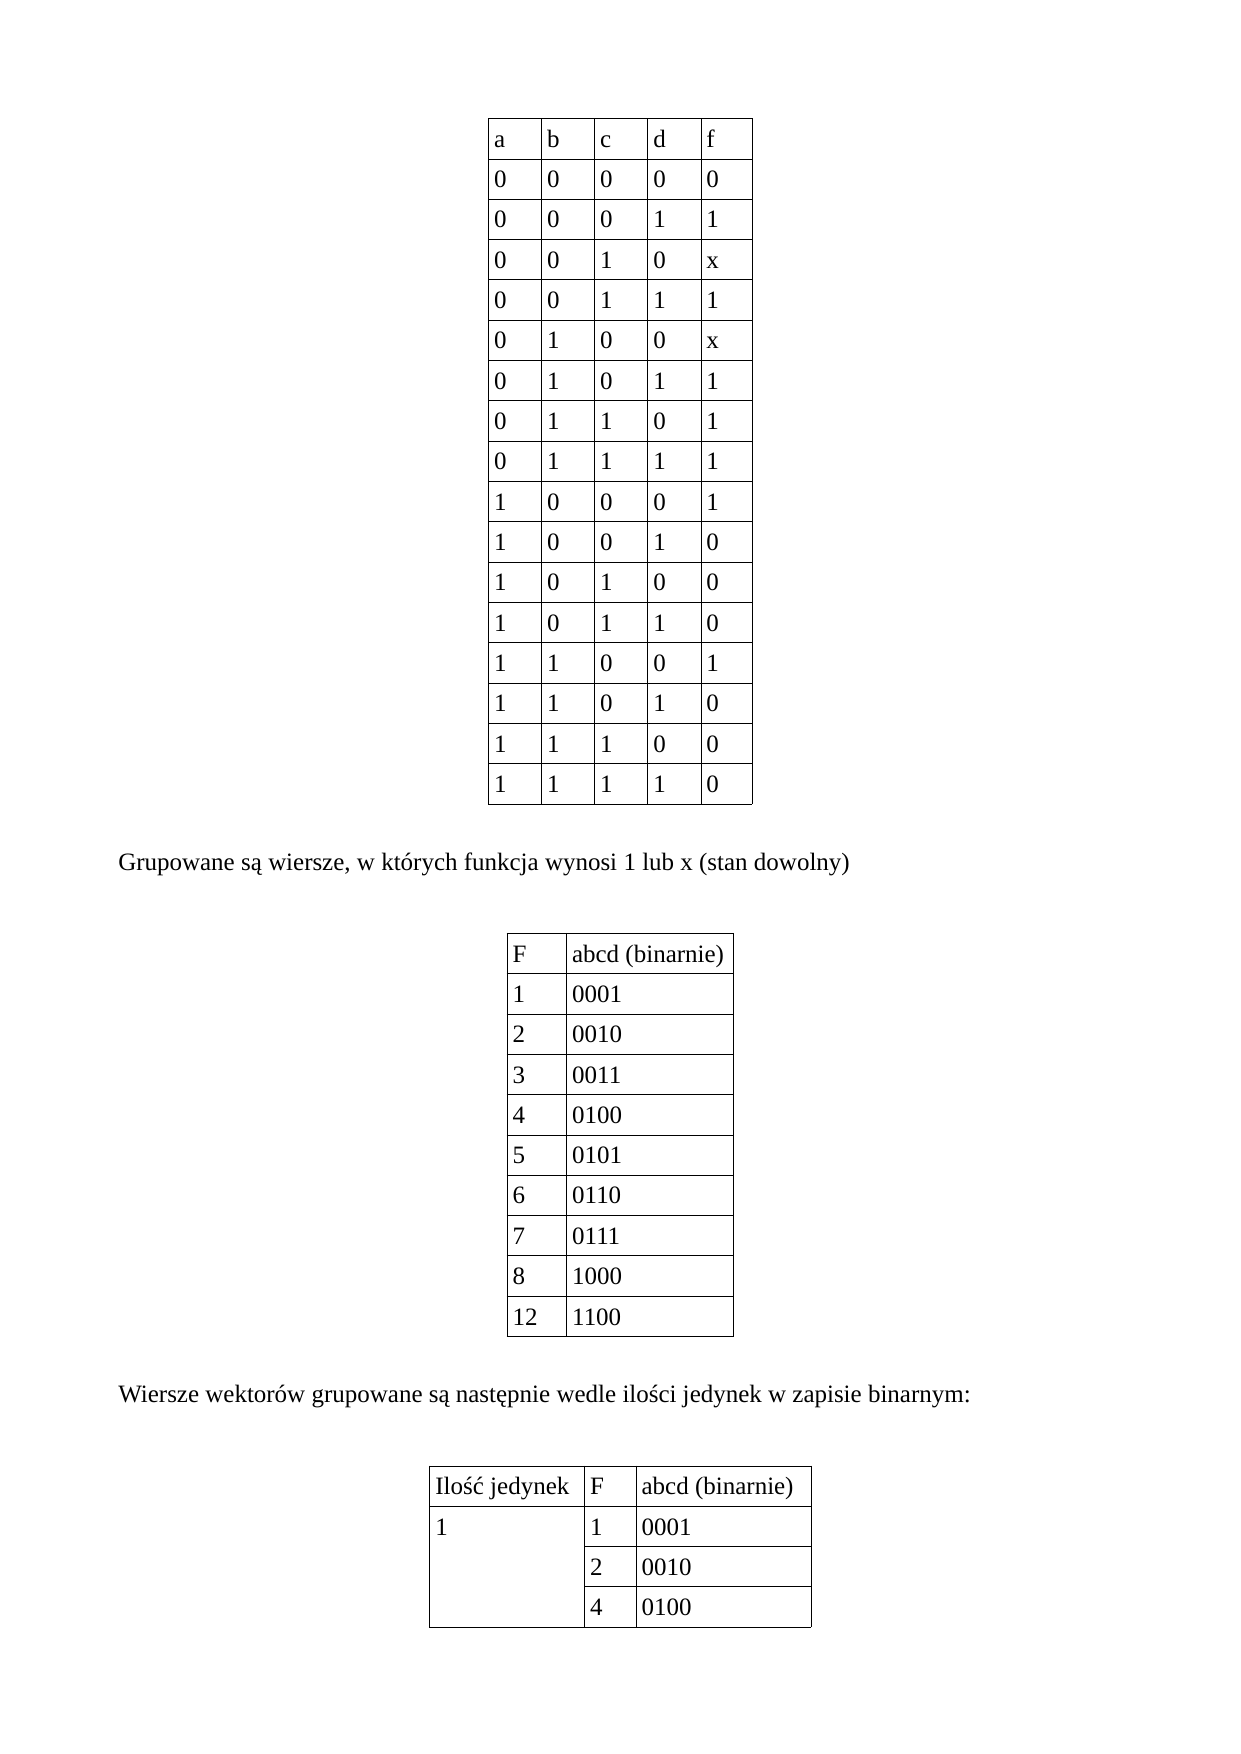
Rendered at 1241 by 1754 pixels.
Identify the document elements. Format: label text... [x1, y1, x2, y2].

table_cell 5 [508, 1136, 566, 1175]
table_cell 0001 [637, 1507, 811, 1546]
table_cell 1100 [567, 1297, 733, 1336]
table_header f [702, 119, 752, 158]
table_cell 0 [648, 482, 701, 521]
table_cell 1 [648, 361, 701, 400]
table_cell 0 [648, 643, 701, 682]
table_cell 1 [542, 643, 594, 682]
table_cell 1 [595, 240, 647, 279]
table_cell 1 [542, 401, 594, 441]
table_cell 1 [595, 401, 647, 441]
table_cell 1 [489, 684, 541, 723]
table_cell 1 [648, 603, 701, 642]
table_cell 0 [702, 563, 752, 602]
table_cell 1 [542, 764, 594, 803]
table_cell 0111 [567, 1216, 733, 1255]
table_cell 1 [542, 684, 594, 723]
table_header c [595, 119, 647, 158]
table_cell 1 [702, 643, 752, 682]
table_cell 1 [430, 1507, 584, 1627]
table_cell 0 [702, 603, 752, 642]
table_cell 1 [702, 442, 752, 481]
table_cell 0 [489, 401, 541, 441]
table_cell 0001 [567, 974, 733, 1013]
table_cell 2 [508, 1015, 566, 1054]
table_cell 8 [508, 1256, 566, 1296]
text Grupowane są wiersze, w których funkcja wynosi 1 lub x (stan dowolny) [118, 847, 1122, 875]
table_cell 1 [648, 522, 701, 562]
table_cell 0 [595, 684, 647, 723]
table_cell 2 [585, 1547, 636, 1586]
table_cell 0 [489, 240, 541, 279]
table_cell 0 [702, 160, 752, 199]
table_cell 0 [542, 603, 594, 642]
table_cell 1 [542, 724, 594, 763]
table_cell 0 [542, 563, 594, 602]
table_header F [585, 1467, 636, 1506]
table_cell 1 [595, 764, 647, 803]
table_cell 0011 [567, 1055, 733, 1094]
table_header Ilość jedynek [430, 1467, 584, 1506]
table_header b [542, 119, 594, 158]
table_cell 1 [489, 643, 541, 682]
table_cell 0 [542, 522, 594, 562]
table_cell 0010 [567, 1015, 733, 1054]
table_header abcd (binarnie) [567, 934, 733, 973]
table_cell 1 [648, 764, 701, 803]
table_cell 1 [542, 442, 594, 481]
table_cell 0 [489, 361, 541, 400]
table_cell 0010 [637, 1547, 811, 1586]
table_cell 0 [595, 160, 647, 199]
table_cell 0 [542, 160, 594, 199]
table_cell 1 [702, 482, 752, 521]
table_cell 1 [595, 442, 647, 481]
table_cell 4 [585, 1587, 636, 1627]
table_cell 0 [648, 563, 701, 602]
table_cell 0 [702, 764, 752, 803]
table_cell 0100 [637, 1587, 811, 1627]
table_cell 1 [489, 764, 541, 803]
table_cell 3 [508, 1055, 566, 1094]
table_cell 1 [595, 724, 647, 763]
table_cell 0 [489, 160, 541, 199]
table_cell 1 [648, 280, 701, 320]
table_cell 1 [542, 321, 594, 360]
table_cell 1 [702, 361, 752, 400]
table_cell 0 [648, 240, 701, 279]
table_cell 0 [489, 321, 541, 360]
table_cell 6 [508, 1176, 566, 1215]
table_cell 0 [595, 200, 647, 239]
table_cell 1 [595, 563, 647, 602]
table_cell 1 [702, 200, 752, 239]
table_header abcd (binarnie) [637, 1467, 811, 1506]
table_cell 1 [489, 482, 541, 521]
table_cell 0 [648, 401, 701, 441]
table_cell 0 [648, 724, 701, 763]
table_cell 1000 [567, 1256, 733, 1296]
table_cell 1 [702, 401, 752, 441]
table_cell 0101 [567, 1136, 733, 1175]
table_header d [648, 119, 701, 158]
table_cell 1 [648, 442, 701, 481]
table_cell 0 [542, 482, 594, 521]
table_cell 0100 [567, 1095, 733, 1134]
table_cell 1 [542, 361, 594, 400]
table_cell 1 [585, 1507, 636, 1546]
table_cell 1 [489, 563, 541, 602]
table_cell 0 [702, 724, 752, 763]
table_cell 1 [489, 522, 541, 562]
table_cell 0 [489, 280, 541, 320]
table_cell 0 [489, 200, 541, 239]
table_cell 1 [648, 684, 701, 723]
text Wiersze wektorów grupowane są następnie wedle ilości jedynek w zapisie binarnym: [118, 1379, 1122, 1408]
table_cell 0 [595, 482, 647, 521]
table_cell 0 [595, 643, 647, 682]
table_cell 1 [702, 280, 752, 320]
table_cell 1 [648, 200, 701, 239]
table_cell 0 [648, 160, 701, 199]
table_cell 0 [595, 321, 647, 360]
table_cell 0110 [567, 1176, 733, 1215]
table_cell 7 [508, 1216, 566, 1255]
table_cell 0 [702, 684, 752, 723]
table_cell x [702, 321, 752, 360]
table_cell 0 [489, 442, 541, 481]
table_cell 0 [648, 321, 701, 360]
table_cell 0 [542, 200, 594, 239]
table_cell 0 [595, 522, 647, 562]
table_cell 1 [508, 974, 566, 1013]
table_cell 1 [595, 280, 647, 320]
table_cell 1 [489, 724, 541, 763]
table_cell 0 [595, 361, 647, 400]
table_cell 12 [508, 1297, 566, 1336]
table_cell 4 [508, 1095, 566, 1134]
table_cell 0 [542, 240, 594, 279]
table_cell 1 [595, 603, 647, 642]
table_cell x [702, 240, 752, 279]
table_cell 0 [542, 280, 594, 320]
table_header a [489, 119, 541, 158]
table_cell 1 [489, 603, 541, 642]
table_header F [508, 934, 566, 973]
table_cell 0 [702, 522, 752, 562]
